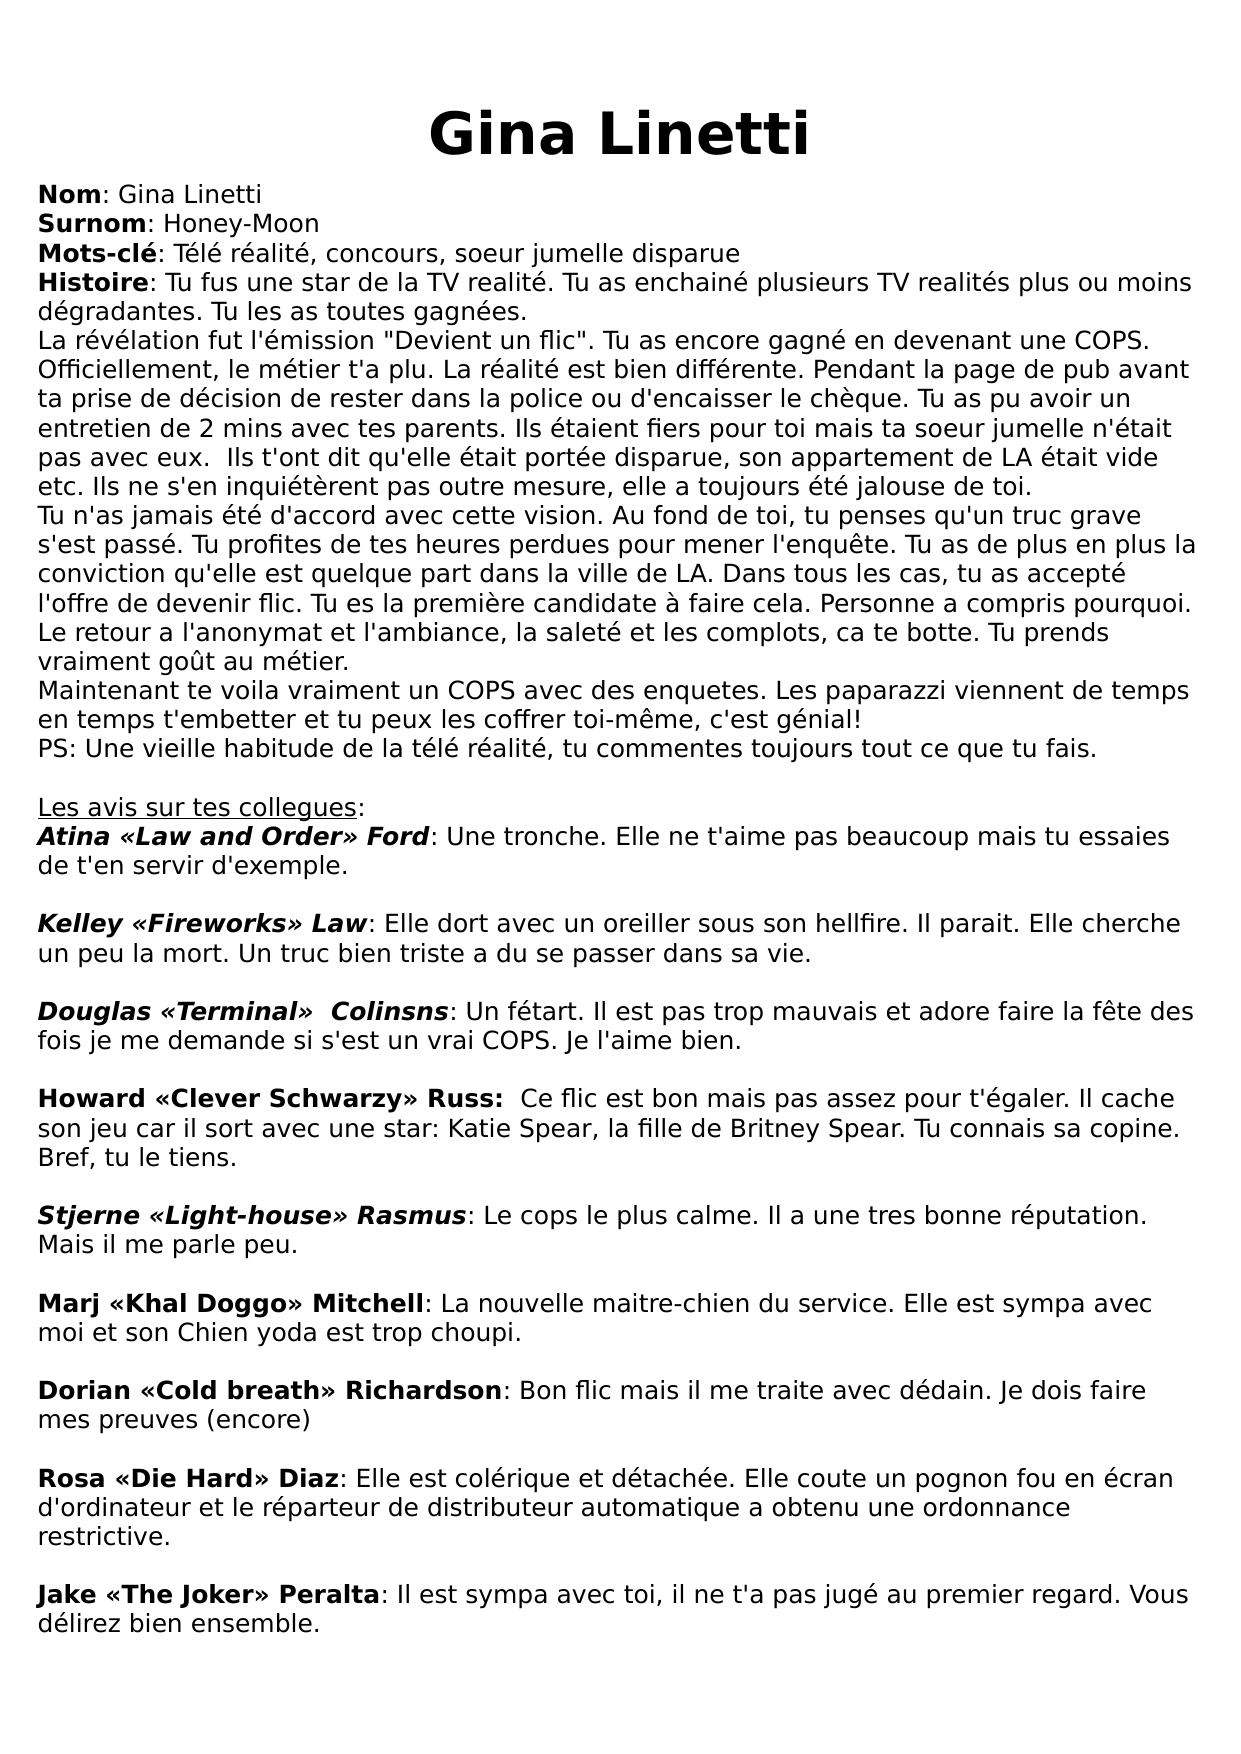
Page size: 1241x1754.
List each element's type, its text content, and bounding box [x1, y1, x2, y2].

text Histoire: Tu fus une star de la TV realité. Tu as enchainé plusieurs TV realités plus ou moins dégradantes. Tu les as toutes gagnées. La révélation fut l'émission "Devient un flic". Tu as encore gagné en devenant une COPS. Officiellement, le métier t'a plu. La réalité est bien différente. Pendant la page de pub avant ta prise de décision de rester dans la police ou d'encaisser le chèque. Tu as pu avoir un entretien de 2 mins avec tes parents. Ils étaient fiers pour toi mais ta soeur jumelle n'était pas avec eux. Ils t'ont dit qu'elle était portée disparue, son appartement de LA était vide etc. Ils ne s'en inquiétèrent pas outre mesure, elle a toujours été jalouse de toi. [37, 268, 1203, 501]
text Howard «Clever Schwarzy» Russ: Ce flic est bon mais pas assez pour t'égaler. Il cache son jeu car il sort avec une star: Katie Spear, la fille de Britney Spear. Tu connais sa copine. Bref, tu le tiens. [37, 1084, 1203, 1172]
text PS: Une vieille habitude de la télé réalité, tu commentes toujours tout ce que tu fais. [37, 734, 1203, 764]
text Dorian «Cold breath» Richardson: Bon flic mais il me traite avec dédain. Je dois faire mes preuves (encore) [37, 1376, 1203, 1434]
text Nom: Gina Linetti [37, 180, 1203, 209]
text Jake «The Joker» Peralta: Il est sympa avec toi, il ne t'a pas jugé au premier regard. Vous délirez bien ensemble. [37, 1580, 1203, 1639]
title Gina Linetti [37, 100, 1203, 168]
text Stjerne «Light-house» Rasmus: Le cops le plus calme. Il a une tres bonne réputation. Mais il me parle peu. [37, 1201, 1203, 1259]
text Tu n'as jamais été d'accord avec cette vision. Au fond de toi, tu penses qu'un truc grave s'est passé. Tu profites de tes heures perdues pour mener l'enquête. Tu as de plus en plus la conviction qu'elle est quelque part dans la ville de LA. Dans tous les cas, tu as accepté l'offre de devenir flic. Tu es la première candidate à faire cela. Personne a compris pourquoi. [37, 501, 1203, 618]
text Le retour a l'anonymat et l'ambiance, la saleté et les complots, ca te botte. Tu prends vraiment goût au métier. Maintenant te voila vraiment un COPS avec des enquetes. Les paparazzi viennent de temps en temps t'embetter et tu peux les coffrer toi-même, c'est génial! [37, 618, 1203, 734]
text Les avis sur tes collegues: [37, 764, 1203, 822]
text Rosa «Die Hard» Diaz: Elle est colérique et détachée. Elle coute un pognon fou en écran d'ordinateur et le réparteur de distributeur automatique a obtenu une ordonnance restrictive. [37, 1464, 1203, 1551]
text Surnom: Honey-Moon Mots-clé: Télé réalité, concours, soeur jumelle disparue [37, 209, 1203, 268]
text Atina «Law and Order» Ford: Une tronche. Elle ne t'aime pas beaucoup mais tu essaies de t'en servir d'exemple. [37, 822, 1203, 880]
text Marj «Khal Doggo» Mitchell: La nouvelle maitre-chien du service. Elle est sympa avec moi et son Chien yoda est trop choupi. [37, 1289, 1203, 1347]
text Kelley «Fireworks» Law: Elle dort avec un oreiller sous son hellfire. Il parait. Elle cherche un peu la mort. Un truc bien triste a du se passer dans sa vie. [37, 909, 1203, 968]
text Douglas «Terminal» Colinsns: Un fétart. Il est pas trop mauvais et adore faire la fête des fois je me demande si s'est un vrai COPS. Je l'aime bien. [37, 997, 1203, 1055]
